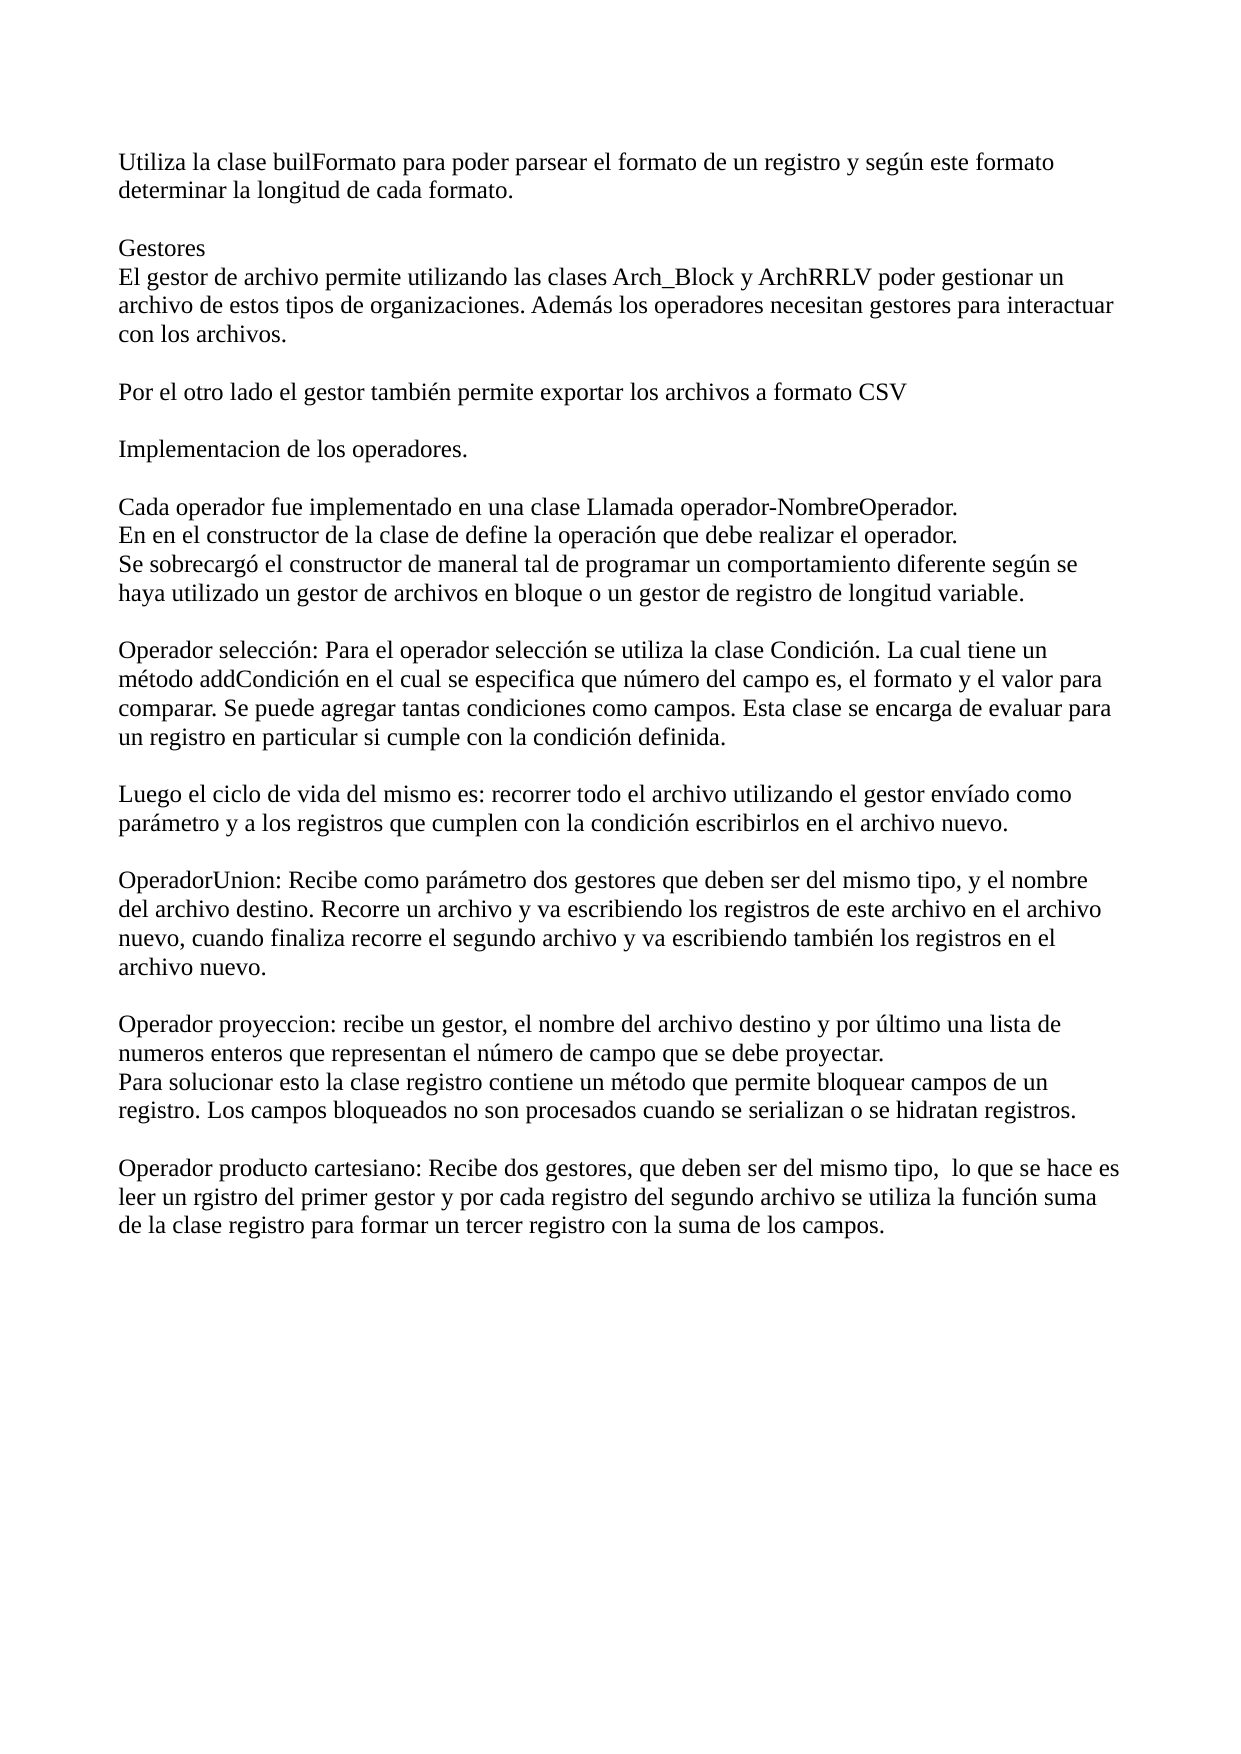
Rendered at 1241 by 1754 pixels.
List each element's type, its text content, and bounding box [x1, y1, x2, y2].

text El gestor de archivo permite utilizando las clases Arch_Block y ArchRRLV poder gestionar un archivo de estos tipos de organizaciones. Además los operadores necesitan gestores para interactuar con los archivos. [118, 262, 1122, 348]
text Operador selección: Para el operador selección se utiliza la clase Condición. La cual tiene un método addCondición en el cual se especifica que número del campo es, el formato y el valor para comparar. Se puede agregar tantas condiciones como campos. Esta clase se encarga de evaluar para un registro en particular si cumple con la condición definida. [118, 636, 1122, 751]
text Cada operador fue implementado en una clase Llamada operador-NombreOperador. [118, 492, 1122, 521]
text Operador proyeccion: recibe un gestor, el nombre del archivo destino y por último una lista de numeros enteros que representan el número de campo que se debe proyectar. [118, 1009, 1122, 1067]
text Gestores [118, 233, 1122, 262]
text Por el otro lado el gestor también permite exportar los archivos a formato CSV [118, 377, 1122, 406]
text OperadorUnion: Recibe como parámetro dos gestores que deben ser del mismo tipo, y el nombre del archivo destino. Recorre un archivo y va escribiendo los registros de este archivo en el archivo nuevo, cuando finaliza recorre el segundo archivo y va escribiendo también los registros en el archivo nuevo. [118, 866, 1122, 981]
text Operador producto cartesiano: Recibe dos gestores, que deben ser del mismo tipo, lo que se hace es leer un rgistro del primer gestor y por cada registro del segundo archivo se utiliza la función suma de la clase registro para formar un tercer registro con la suma de los campos. [118, 1153, 1122, 1239]
text Implementacion de los operadores. [118, 434, 1122, 463]
text Utiliza la clase builFormato para poder parsear el formato de un registro y según este formato determinar la longitud de cada formato. [118, 147, 1122, 204]
text En en el constructor de la clase de define la operación que debe realizar el operador. [118, 521, 1122, 549]
text Se sobrecargó el constructor de maneral tal de programar un comportamiento diferente según se haya utilizado un gestor de archivos en bloque o un gestor de registro de longitud variable. [118, 549, 1122, 607]
text Luego el ciclo de vida del mismo es: recorrer todo el archivo utilizando el gestor envíado como parámetro y a los registros que cumplen con la condición escribirlos en el archivo nuevo. [118, 779, 1122, 837]
text Para solucionar esto la clase registro contiene un método que permite bloquear campos de un registro. Los campos bloqueados no son procesados cuando se serializan o se hidratan registros. [118, 1067, 1122, 1124]
